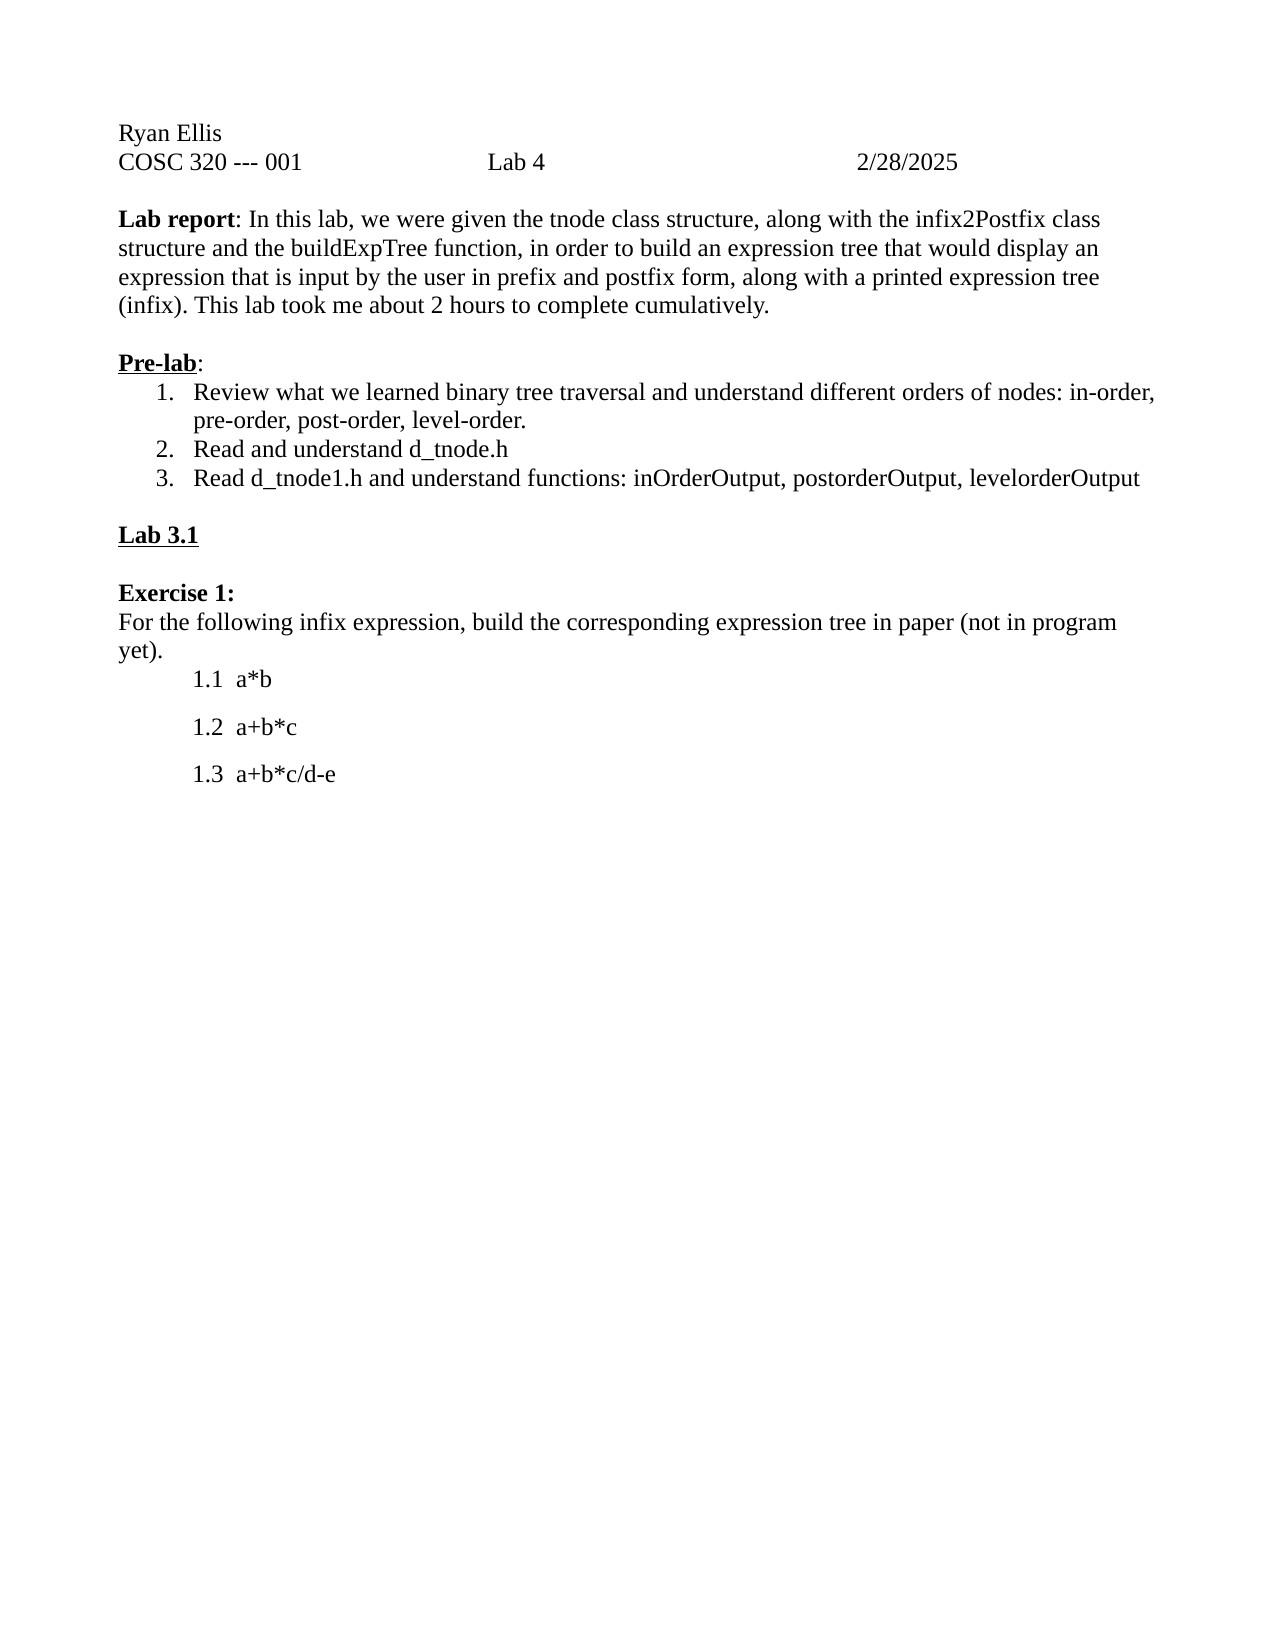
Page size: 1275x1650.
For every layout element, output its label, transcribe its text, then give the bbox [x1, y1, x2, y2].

list Read d_tnode1.h and understand functions: inOrderOutput, postorderOutput, levelorderOutput [156, 463, 1157, 492]
text 1.2 a+b*c [118, 712, 1157, 741]
list Read and understand d_tnode.h [156, 434, 1157, 463]
text 1.3 a+b*c/d-e [118, 759, 1157, 788]
text Lab 3.1 [118, 521, 1157, 549]
text Pre-lab: [118, 348, 1157, 377]
text Ryan Ellis [118, 118, 1157, 147]
text Exercise 1: [118, 578, 1157, 607]
text For the following infix expression, build the corresponding expression tree in paper (not in program yet). [118, 607, 1157, 664]
text COSC 320 --- 001 Lab 4 2/28/2025 [118, 147, 1157, 176]
text Lab report: In this lab, we were given the tnode class structure, along with the infix2Postfix class structure and the buildExpTree function, in order to build an expression tree that would display an expression that is input by the user in prefix and postfix form, along with a printed expression tree (infix). This lab took me about 2 hours to complete cumulatively. [118, 204, 1157, 319]
text 1.1 a*b [118, 664, 1157, 693]
list Review what we learned binary tree traversal and understand different orders of nodes: in-order, pre-order, post-order, level-order. [156, 377, 1157, 434]
